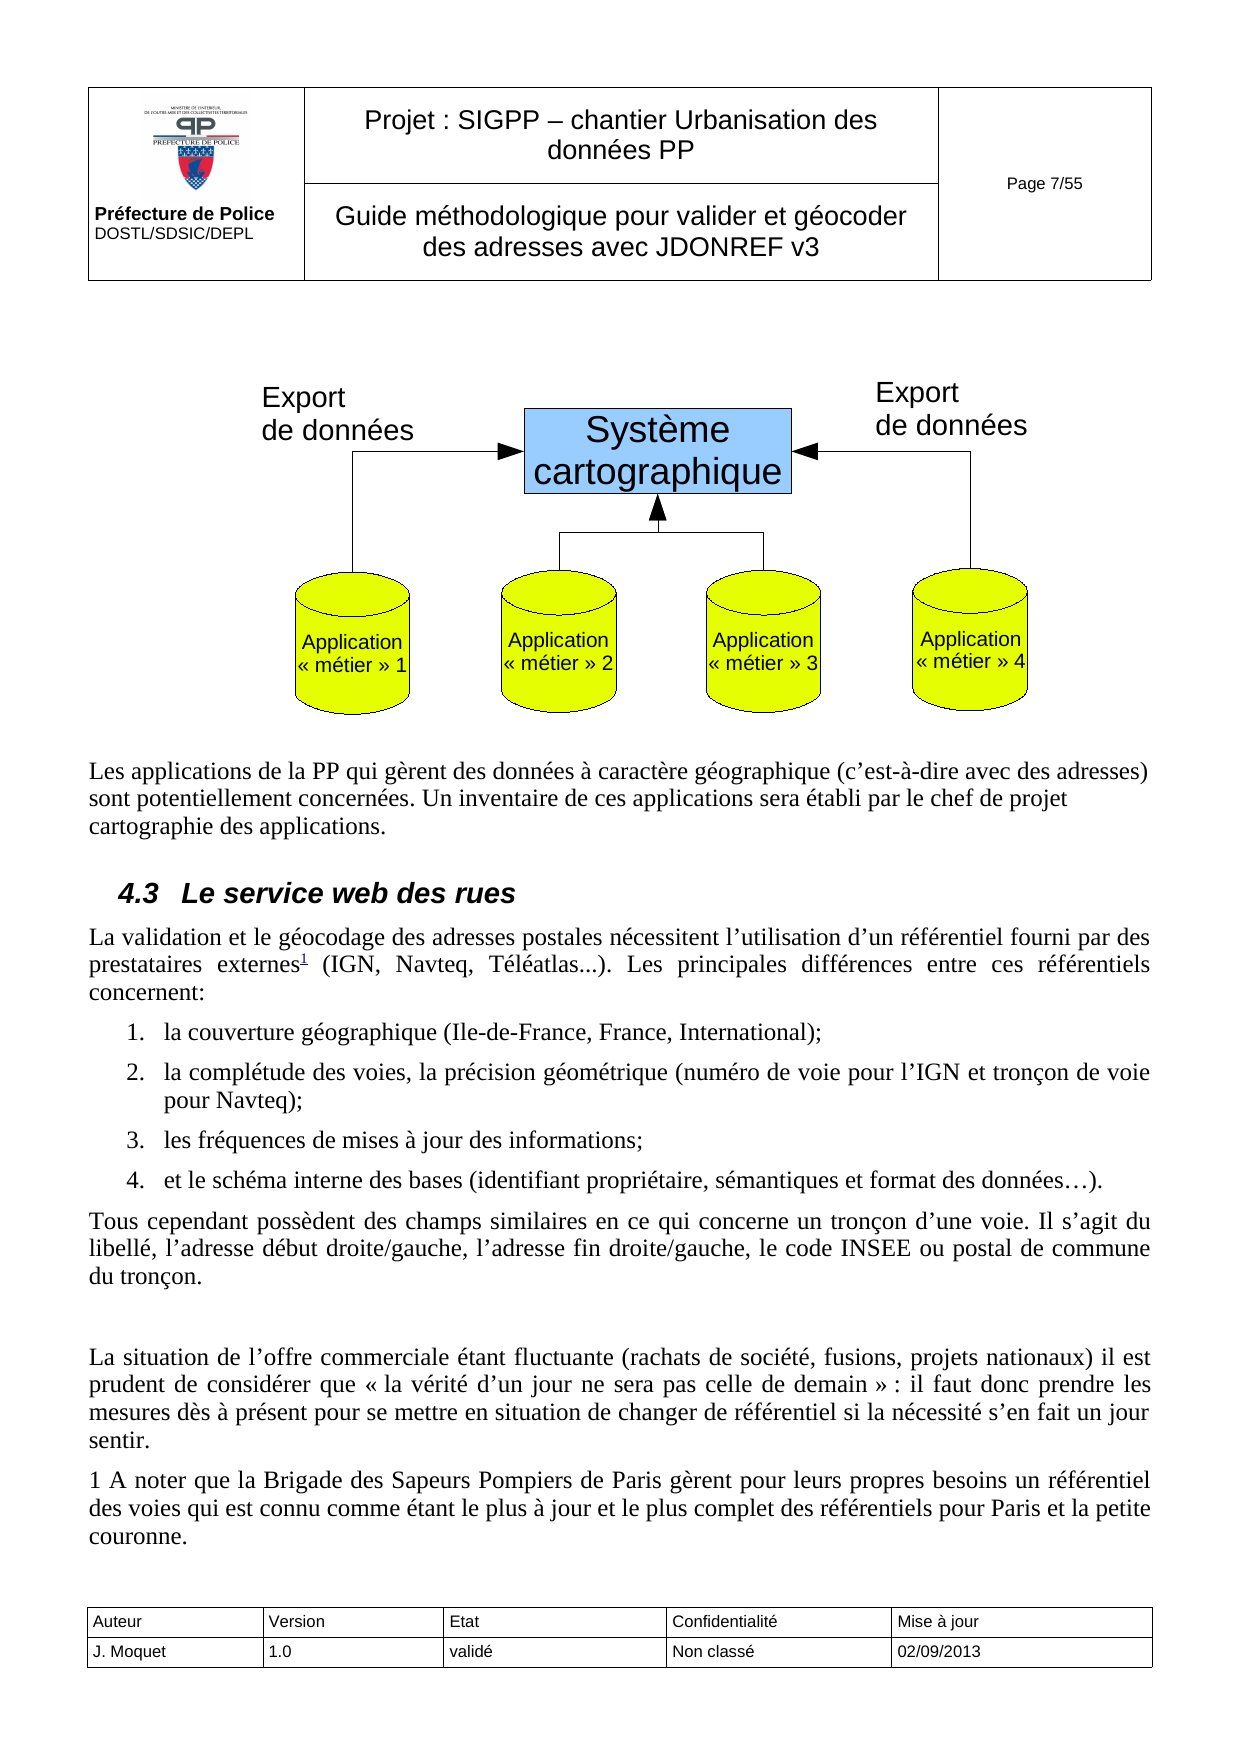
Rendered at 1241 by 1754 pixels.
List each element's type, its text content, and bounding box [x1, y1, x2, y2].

picture [141, 92, 252, 203]
text La validation et le géocodage des adresses postales nécessitent l’utilisation d’un référentiel fourni par des prestataires externes (IGN, Navteq, Téléatlas...). Les principales différences entre ces référentiels concernent: [88, 923, 1152, 1006]
text Tous cependant possèdent des champs similaires en ce qui concerne un tronçon d’une voie. Il s’agit du libellé, l’adresse début droite/gauche, l’adresse fin droite/gauche, le code INSEE ou postal de commune du tronçon. [88, 1207, 1152, 1290]
list la couverture géographique (Ile-de-France, France, International); [126, 1018, 1152, 1046]
list et le schéma interne des bases (identifiant propriétaire, sémantiques et format des données…). [126, 1167, 1152, 1194]
list les fréquences de mises à jour des informations; [126, 1126, 1152, 1154]
text La situation de l’offre commerciale étant fluctuante (rachats de société, fusions, projets nationaux) il est prudent de considérer que « la vérité d’un jour ne sera pas celle de demain » : il faut donc prendre les mesures dès à présent pour se mettre en situation de changer de référentiel si la nécessité s’en fait un jour sentir. [88, 1343, 1152, 1453]
list la complétude des voies, la précision géométrique (numéro de voie pour l’IGN et tronçon de voie pour Navteq); [126, 1058, 1152, 1114]
text A noter que la Brigade des Sapeurs Pompiers de Paris gèrent pour leurs propres besoins un référentiel des voies qui est connu comme étant le plus à jour et le plus complet des référentiels pour Paris et la petite couronne. [88, 1466, 1152, 1549]
subtitle Le service web des rues [118, 877, 1152, 910]
text Les applications de la PP qui gèrent des données à caractère géographique (c’est-à-dire avec des adresses) sont potentiellement concernées. Un inventaire de ces applications sera établi par le chef de projet cartographie des applications. [88, 757, 1152, 840]
